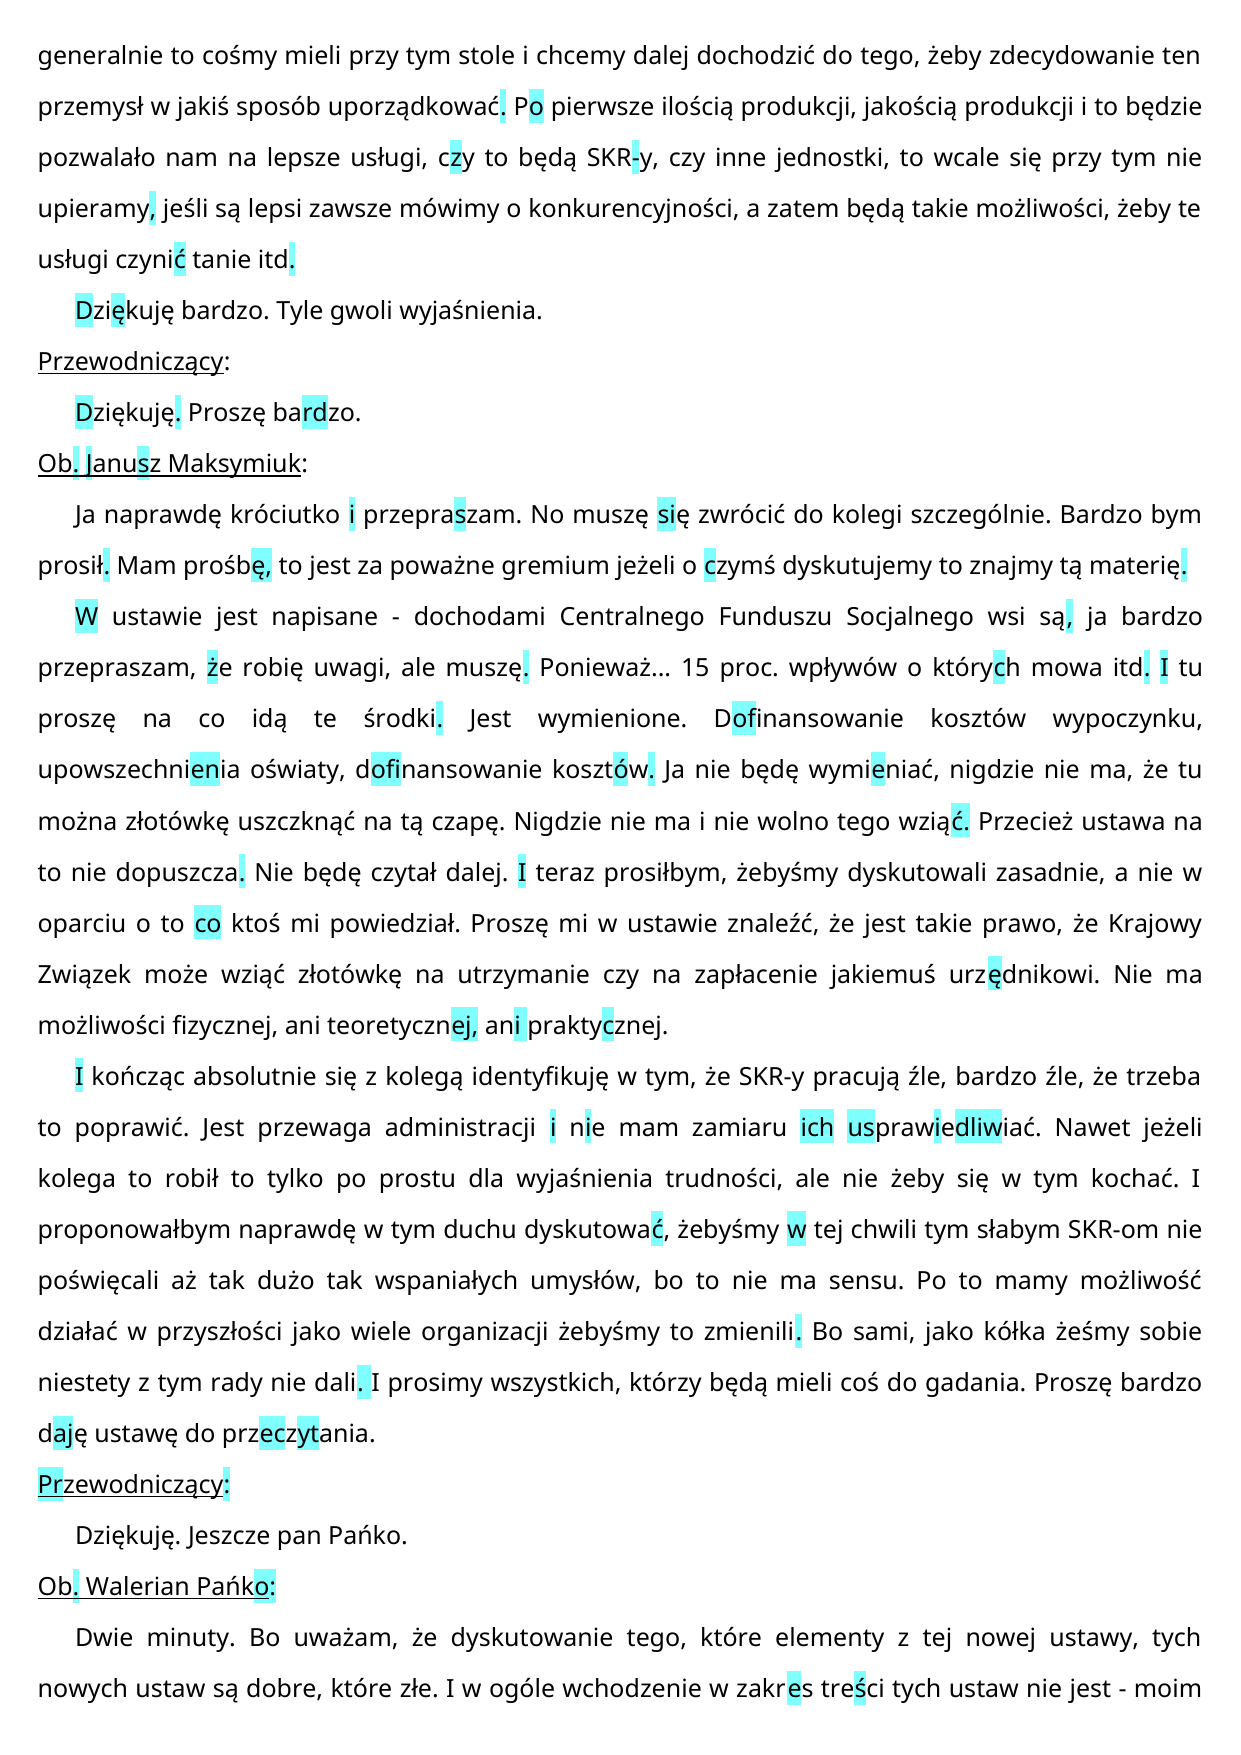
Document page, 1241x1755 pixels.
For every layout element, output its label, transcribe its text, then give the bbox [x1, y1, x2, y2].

text I kończąc absolutnie się z kolegą identyfikuję w tym, że SKR-y pracują źle, bardzo źle, że trzeba to poprawić. Jest przewaga administracji i nie mam zamiaru ich usprawiedliwiać. Nawet jeżeli kolega to robił to tylko po prostu dla wyjaśnienia trudności, ale nie żeby się w tym kochać. I proponowałbym naprawdę w tym duchu dyskutować, żebyśmy w tej chwili tym słabym SKR-om nie poświęcali aż tak dużo tak wspaniałych umysłów, bo to nie ma sensu. Po to mamy możliwość działać w przyszłości jako wiele organizacji żebyśmy to zmienili. Bo sami, jako kółka żeśmy sobie niestety z tym rady nie dali. I prosimy wszystkich, którzy będą mieli coś do gadania. Proszę bardzo daję ustawę do przeczytania. [37, 1058, 1203, 1450]
text Ob. Walerian Pańko: [37, 1569, 1203, 1603]
text Ob. Janusz Maksymiuk: [37, 446, 1203, 480]
text Dziękuję. Proszę bardzo. [37, 395, 1203, 429]
text Dwie minuty. Bo uważam, że dyskutowanie tego, które elementy z tej nowej ustawy, tych nowych ustaw są dobre, które złe. I w ogóle wchodzenie w zakres treści tych ustaw nie jest - moim [37, 1620, 1203, 1705]
text Dziękuję. Jeszcze pan Pańko. [37, 1518, 1203, 1552]
text W ustawie jest napisane - dochodami Centralnego Funduszu Socjalnego wsi są, ja bardzo przepraszam, że robię uwagi, ale muszę. Ponieważ... 15 proc. wpływów o których mowa itd. I tu proszę na co idą te środki. Jest wymienione. Dofinansowanie kosztów wypoczynku, upowszechnienia oświaty, dofinansowanie kosztów. Ja nie będę wymieniać, nigdzie nie ma, że tu można złotówkę uszczknąć na tą czapę. Nigdzie nie ma i nie wolno tego wziąć. Przecież ustawa na to nie dopuszcza. Nie będę czytał dalej. I teraz prosiłbym, żebyśmy dyskutowali zasadnie, a nie w oparciu o to co ktoś mi powiedział. Proszę mi w ustawie znaleźć, że jest takie prawo, że Krajowy Związek może wziąć złotówkę na utrzymanie czy na zapłacenie jakiemuś urzędnikowi. Nie ma możliwości fizycznej, ani teoretycznej, ani praktycznej. [37, 599, 1203, 1041]
text Dziękuję bardzo. Tyle gwoli wyjaśnienia. [37, 293, 1203, 327]
text generalnie to cośmy mieli przy tym stole i chcemy dalej dochodzić do tego, żeby zdecydowanie ten przemysł w jakiś sposób uporządkować. Po pierwsze ilością produkcji, jakością produkcji i to będzie pozwalało nam na lepsze usługi, czy to będą SKR-y, czy inne jednostki, to wcale się przy tym nie upieramy, jeśli są lepsi zawsze mówimy o konkurencyjności, a zatem będą takie możliwości, żeby te usługi czynić tanie itd. [37, 37, 1203, 276]
text Przewodniczący: [37, 344, 1203, 378]
text Ja naprawdę króciutko i przepraszam. No muszę się zwrócić do kolegi szczególnie. Bardzo bym prosił. Mam prośbę, to jest za poważne gremium jeżeli o czymś dyskutujemy to znajmy tą materię. [37, 497, 1203, 582]
text Przewodniczący: [37, 1467, 1203, 1501]
